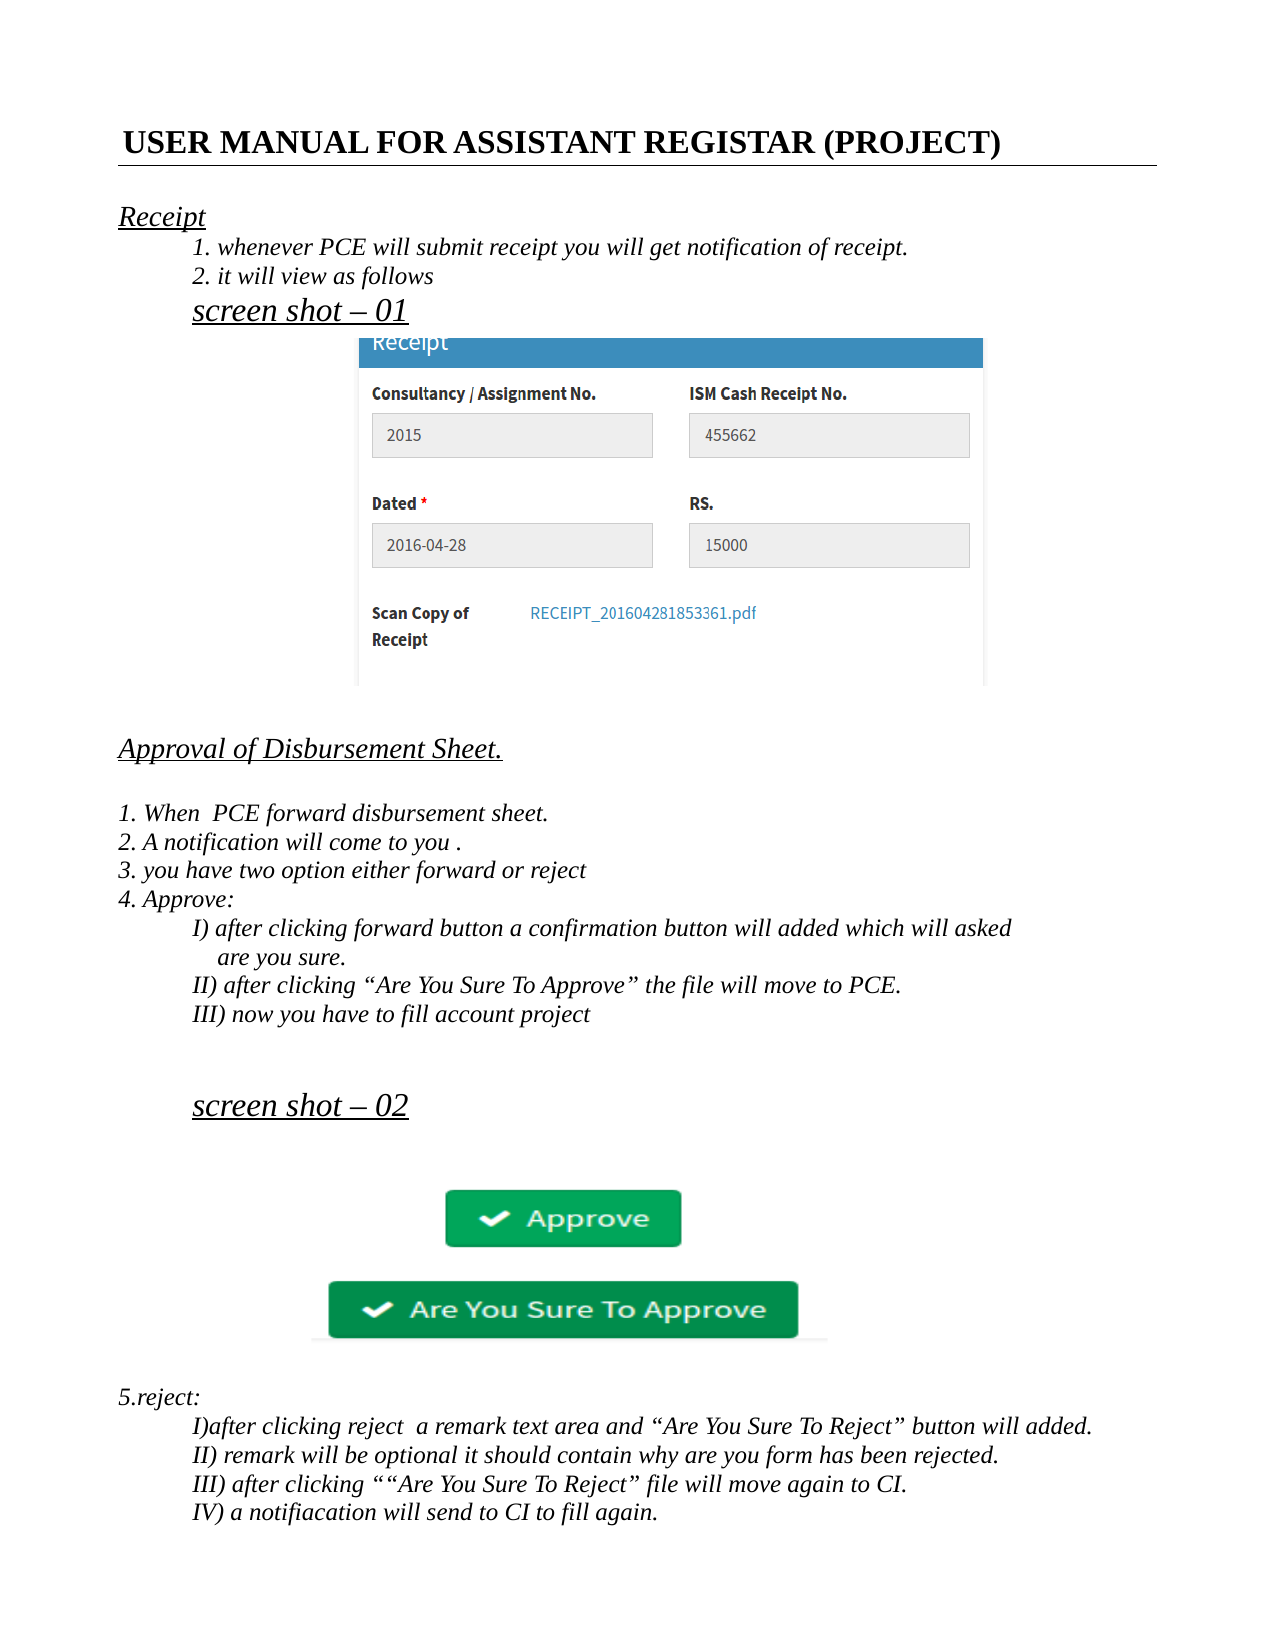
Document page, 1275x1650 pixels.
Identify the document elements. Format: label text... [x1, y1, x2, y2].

text 2. A notification will come to you . [118, 827, 1157, 855]
text IV) a notifiacation will send to CI to fill again. [118, 1497, 1157, 1526]
text Approval of Disbursement Sheet. [118, 731, 1157, 764]
text III) now you have to fill account project [118, 999, 1157, 1028]
text Receipt [118, 199, 1157, 232]
text III) after clicking ““Are You Sure To Reject” file will move again to CI. [118, 1469, 1157, 1497]
text are you sure. [118, 942, 1157, 970]
picture [311, 1170, 755, 1367]
text II) remark will be optional it should contain why are you form has been rejected. [118, 1440, 1157, 1469]
text screen shot – 01 [118, 290, 1157, 328]
text II) after clicking “Are You Sure To Approve” the file will move to PCE. [118, 970, 1157, 999]
text 5.reject: [118, 1382, 1157, 1411]
text 1. whenever PCE will submit receipt you will get notification of receipt. [118, 232, 1157, 261]
text 4. Approve: [118, 884, 1157, 913]
text 2. it will view as follows [118, 261, 1157, 290]
picture [353, 338, 988, 686]
text 3. you have two option either forward or reject [118, 855, 1157, 884]
text I)after clicking reject a remark text area and “Are You Sure To Reject” button will added. [118, 1411, 1157, 1440]
text 1. When PCE forward disbursement sheet. [118, 798, 1157, 827]
text USER MANUAL FOR ASSISTANT REGISTAR (PROJECT) [118, 118, 1157, 165]
text screen shot – 02 [118, 1085, 1157, 1124]
text I) after clicking forward button a confirmation button will added which will asked [118, 913, 1157, 942]
